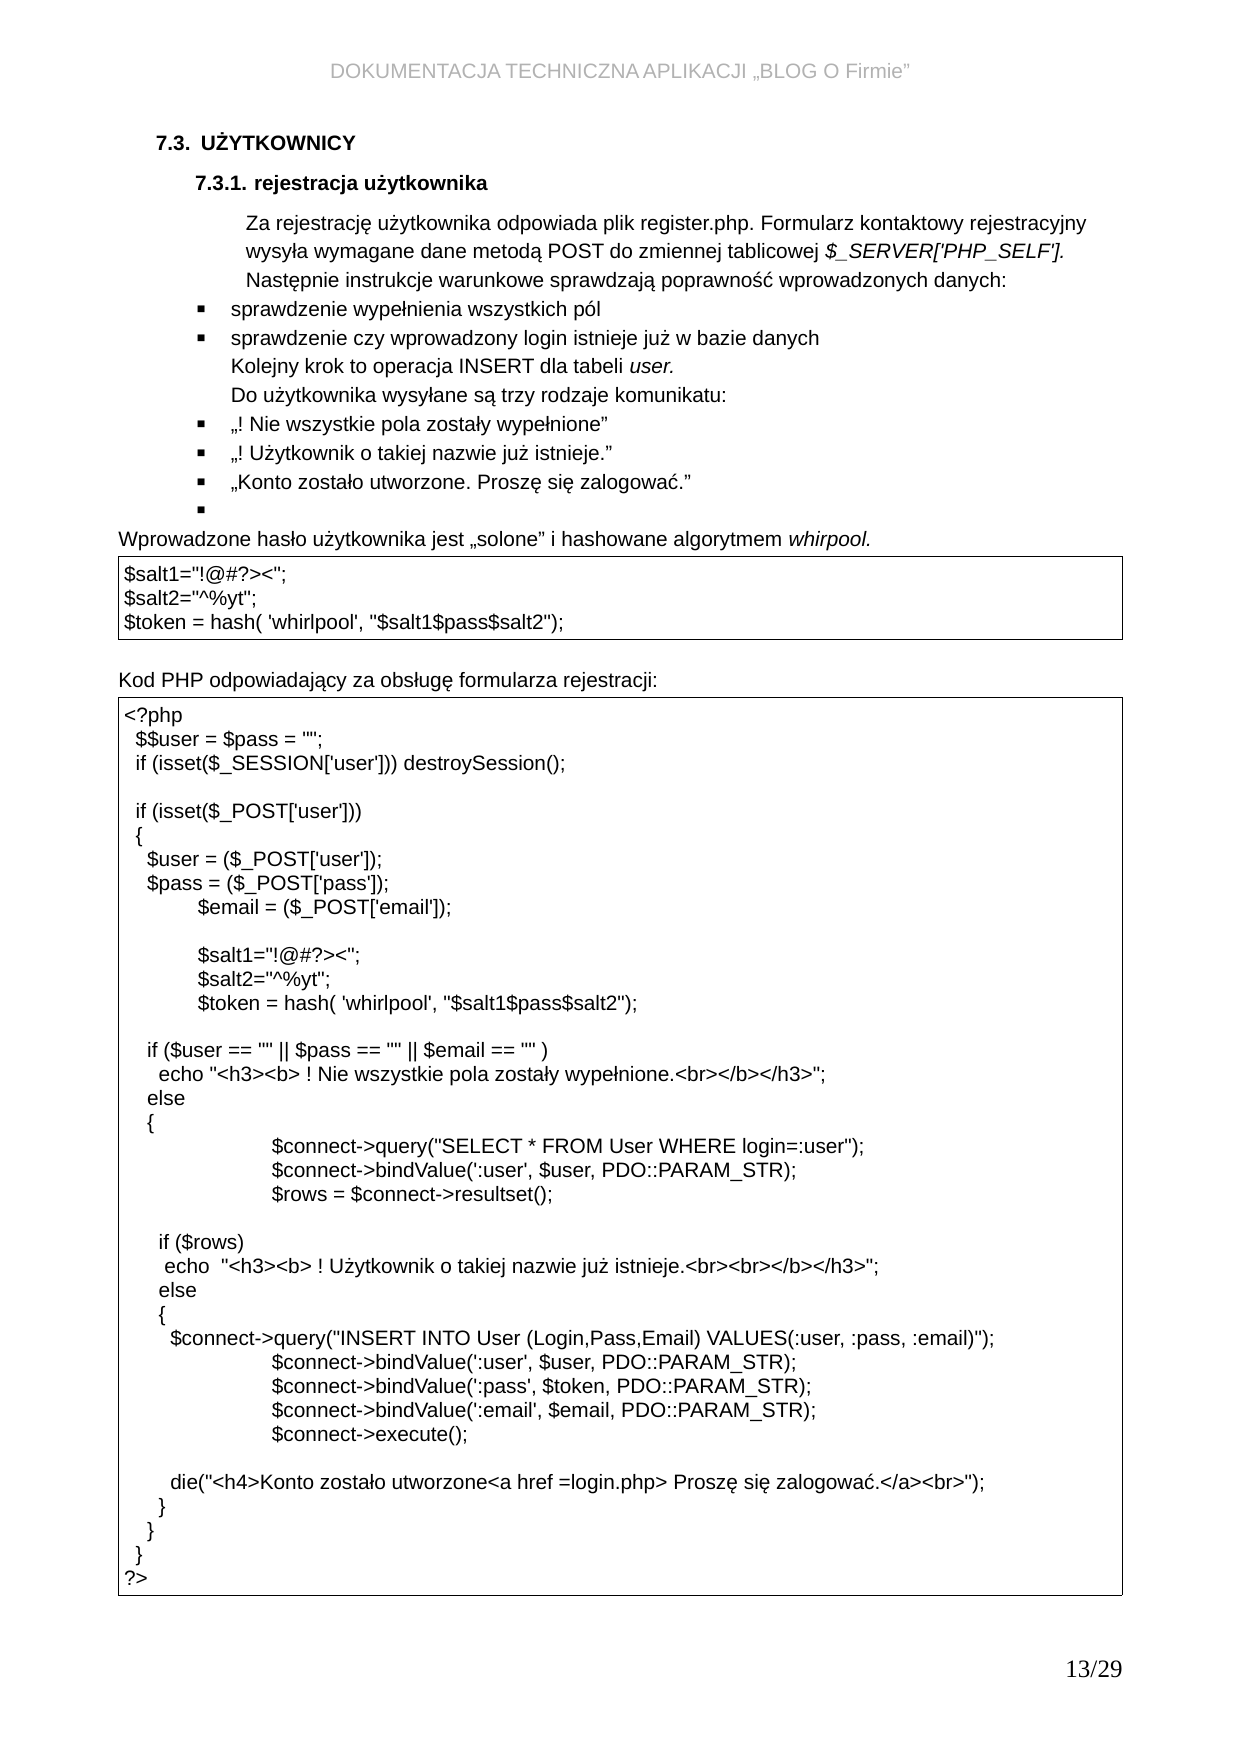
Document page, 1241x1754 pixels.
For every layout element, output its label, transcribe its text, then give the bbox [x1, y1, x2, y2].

list „Konto zostało utworzone. Proszę się zalogować.” [193, 469, 1122, 493]
text Kod PHP odpowiadający za obsługę formularza rejestracji: [118, 668, 1122, 692]
list Kolejny krok to operacja INSERT dla tabeli user. [193, 354, 1122, 378]
list Użytkownicy [156, 130, 1122, 154]
list Następnie instrukcje warunkowe sprawdzają poprawność wprowadzonych danych: [193, 268, 1122, 292]
table_header <?php $$user = $pass = ""; if (isset($_SESSION['user'])) destroySession(); if (isset($_POST['user'])) { $user = ($_POST['user']); $pass = ($_POST['pass']); $email = ($_POST['email']); $salt1="!@#?><"; $salt2="^%yt"; $token = hash( 'whirlpool', "$salt1$pass$salt2"); if ($user == "" || $pass == "" || $email == "" ) echo "<h3><b> ! Nie wszystkie pola zostały wypełnione.<br></b></h3>"; else { $connect->query("SELECT * FROM User WHERE login=:user"); $connect->bindValue(':user', $user, PDO::PARAM_STR); $rows = $connect->resultset(); if ($rows) echo "<h3><b> ! Użytkownik o takiej nazwie już istnieje.<br><br></b></h3>"; else { $connect->query("INSERT INTO User (Login,Pass,Email) VALUES(:user, :pass, :email)"); $connect->bindValue(':user', $user, PDO::PARAM_STR); $connect->bindValue(':pass', $token, PDO::PARAM_STR); $connect->bindValue(':email', $email, PDO::PARAM_STR); $connect->execute(); die("<h4>Konto zostało utworzone<a href =login.php> Proszę się zalogować.</a><br>"); } } } ?> [119, 698, 1122, 1595]
table_header $salt1="!@#?><"; $salt2="^%yt"; $token = hash( 'whirlpool', "$salt1$pass$salt2"); [119, 557, 1122, 639]
text Wprowadzone hasło użytkownika jest „solone” i hashowane algorytmem whirpool. [118, 527, 1122, 551]
list sprawdzenie wypełnienia wszystkich pól [193, 297, 1122, 321]
list Do użytkownika wysyłane są trzy rodzaje komunikatu: [193, 383, 1122, 407]
list Za rejestrację użytkownika odpowiada plik register.php. Formularz kontaktowy rejestracyjny wysyła wymagane dane metodą POST do zmiennej tablicowej $_SERVER['PHP_SELF']. [193, 210, 1122, 263]
list „! Użytkownik o takiej nazwie już istnieje.” [193, 441, 1122, 465]
list „! Nie wszystkie pola zostały wypełnione” [193, 412, 1122, 436]
list rejestracja użytkownika [195, 170, 1122, 194]
list sprawdzenie czy wprowadzony login istnieje już w bazie danych [193, 325, 1122, 349]
